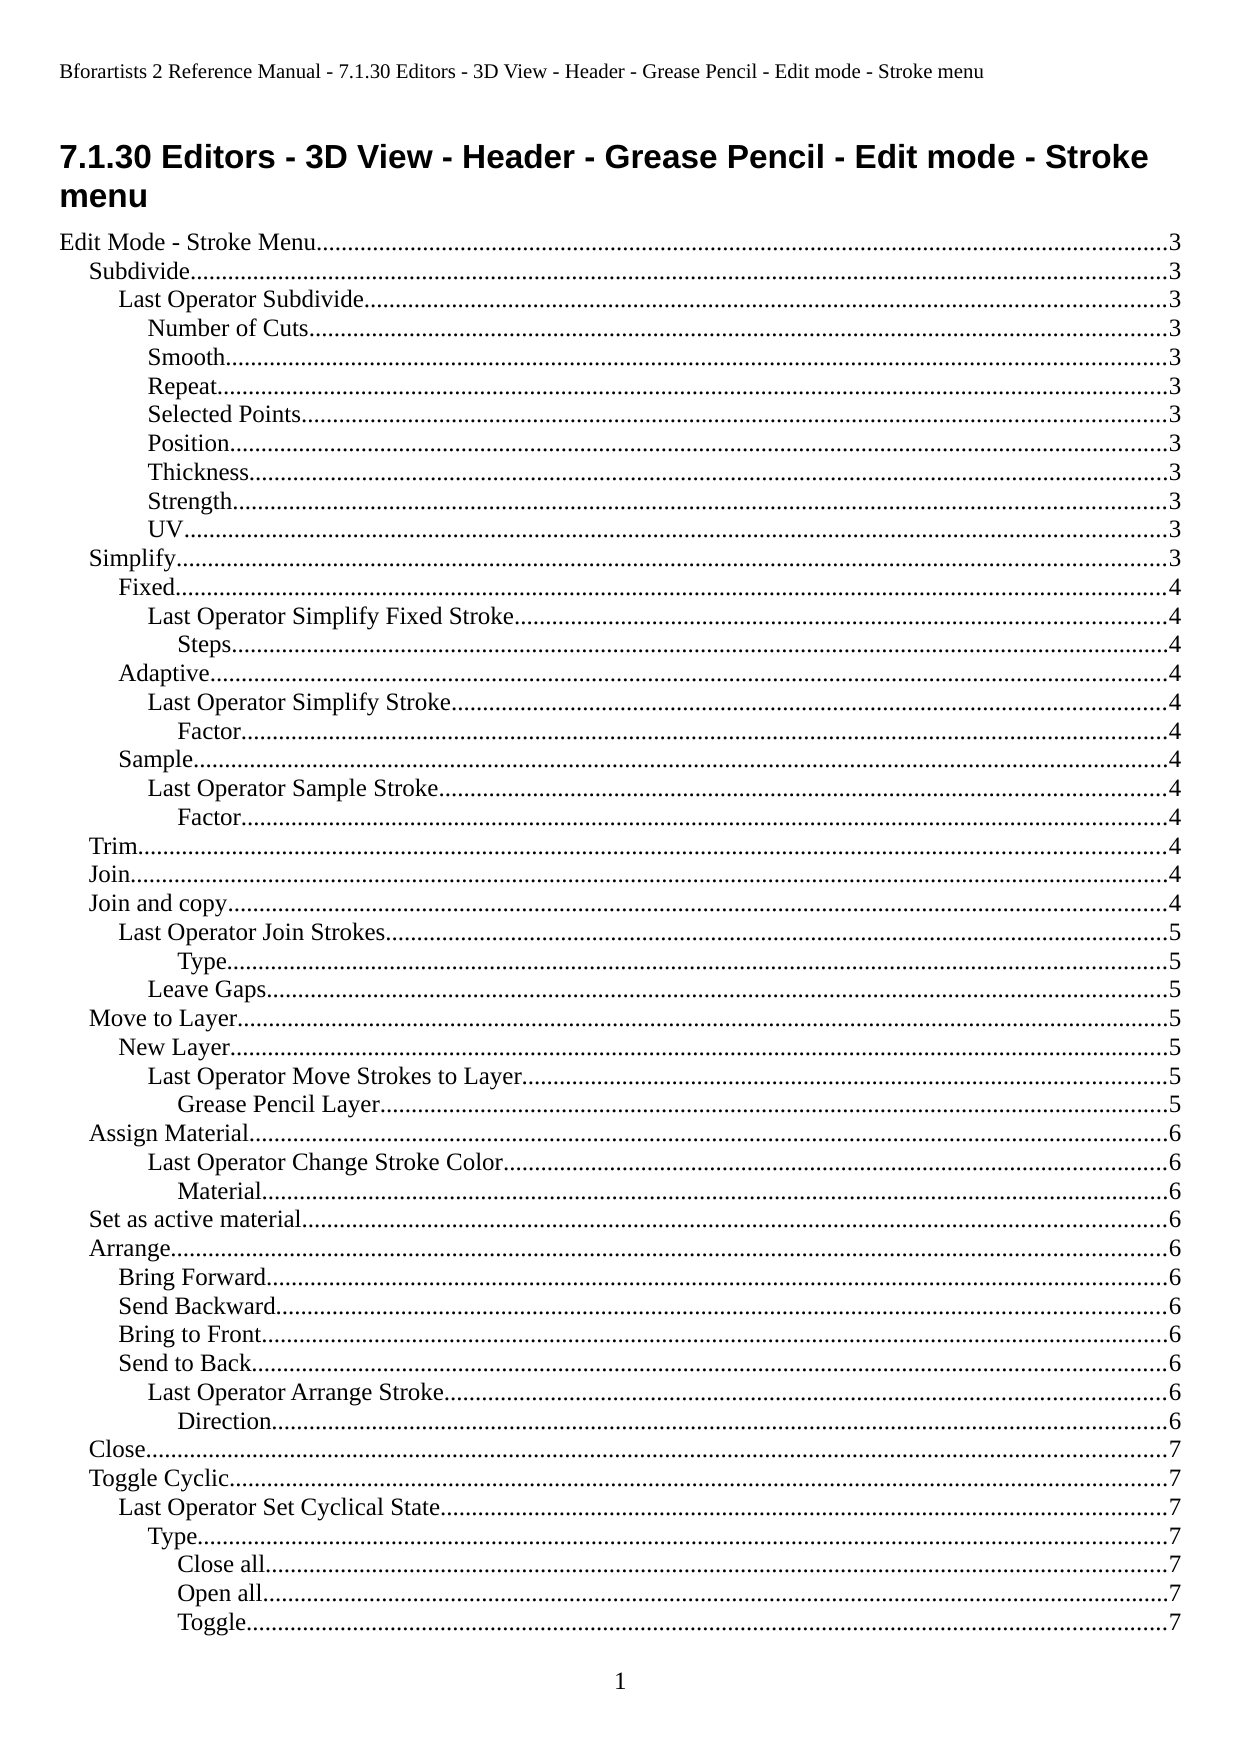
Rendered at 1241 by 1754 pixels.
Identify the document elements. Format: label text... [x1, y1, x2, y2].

text New Layer 5 [118, 1032, 1181, 1061]
text Edit Mode - Stroke Menu 3 [59, 227, 1181, 256]
text Selected Points 3 [147, 399, 1181, 428]
text Send Backward 6 [118, 1291, 1181, 1319]
text Set as active material 6 [88, 1204, 1181, 1233]
text Grease Pencil Layer 5 [177, 1089, 1181, 1118]
text Direction 6 [177, 1406, 1181, 1434]
text Arrange 6 [88, 1233, 1181, 1262]
text Bring to Front 6 [118, 1319, 1181, 1348]
text Close all 7 [177, 1549, 1181, 1578]
text Sample 4 [118, 744, 1181, 773]
subtitle 7.1.30 Editors - 3D View - Header - Grease Pencil - Edit mode - Stroke menu [59, 138, 1181, 214]
text Subdivide 3 [88, 256, 1181, 284]
text Repeat 3 [147, 371, 1181, 399]
text Leave Gaps 5 [147, 974, 1181, 1003]
text Material 6 [177, 1176, 1181, 1204]
text Last Operator Sample Stroke 4 [147, 773, 1181, 802]
text Strength 3 [147, 486, 1181, 514]
text UV 3 [147, 514, 1181, 543]
text Open all 7 [177, 1578, 1181, 1607]
text Last Operator Move Strokes to Layer 5 [147, 1061, 1181, 1089]
text Thickness 3 [147, 457, 1181, 486]
text Join 4 [88, 859, 1181, 888]
text Send to Back 6 [118, 1348, 1181, 1377]
text Join and copy 4 [88, 888, 1181, 917]
text Position 3 [147, 428, 1181, 457]
text Last Operator Arrange Stroke 6 [147, 1377, 1181, 1406]
text Last Operator Subdivide 3 [118, 284, 1181, 313]
text Type 5 [177, 946, 1181, 974]
text Toggle Cyclic 7 [88, 1463, 1181, 1492]
text Assign Material 6 [88, 1118, 1181, 1147]
text Smooth 3 [147, 342, 1181, 371]
text Adaptive 4 [118, 658, 1181, 687]
text Toggle 7 [177, 1607, 1181, 1636]
text Factor 4 [177, 716, 1181, 744]
text Last Operator Simplify Stroke 4 [147, 687, 1181, 716]
text Last Operator Set Cyclical State 7 [118, 1492, 1181, 1521]
text Fixed 4 [118, 572, 1181, 601]
text Close 7 [88, 1434, 1181, 1463]
text Bring Forward 6 [118, 1262, 1181, 1291]
text Type 7 [147, 1521, 1181, 1549]
text Move to Layer 5 [88, 1003, 1181, 1032]
text Trim 4 [88, 831, 1181, 859]
text Number of Cuts 3 [147, 313, 1181, 342]
text Steps 4 [177, 629, 1181, 658]
text Last Operator Join Strokes 5 [118, 917, 1181, 946]
text Last Operator Change Stroke Color 6 [147, 1147, 1181, 1176]
text Simplify 3 [88, 543, 1181, 572]
text Last Operator Simplify Fixed Stroke 4 [147, 601, 1181, 629]
text Factor 4 [177, 802, 1181, 831]
